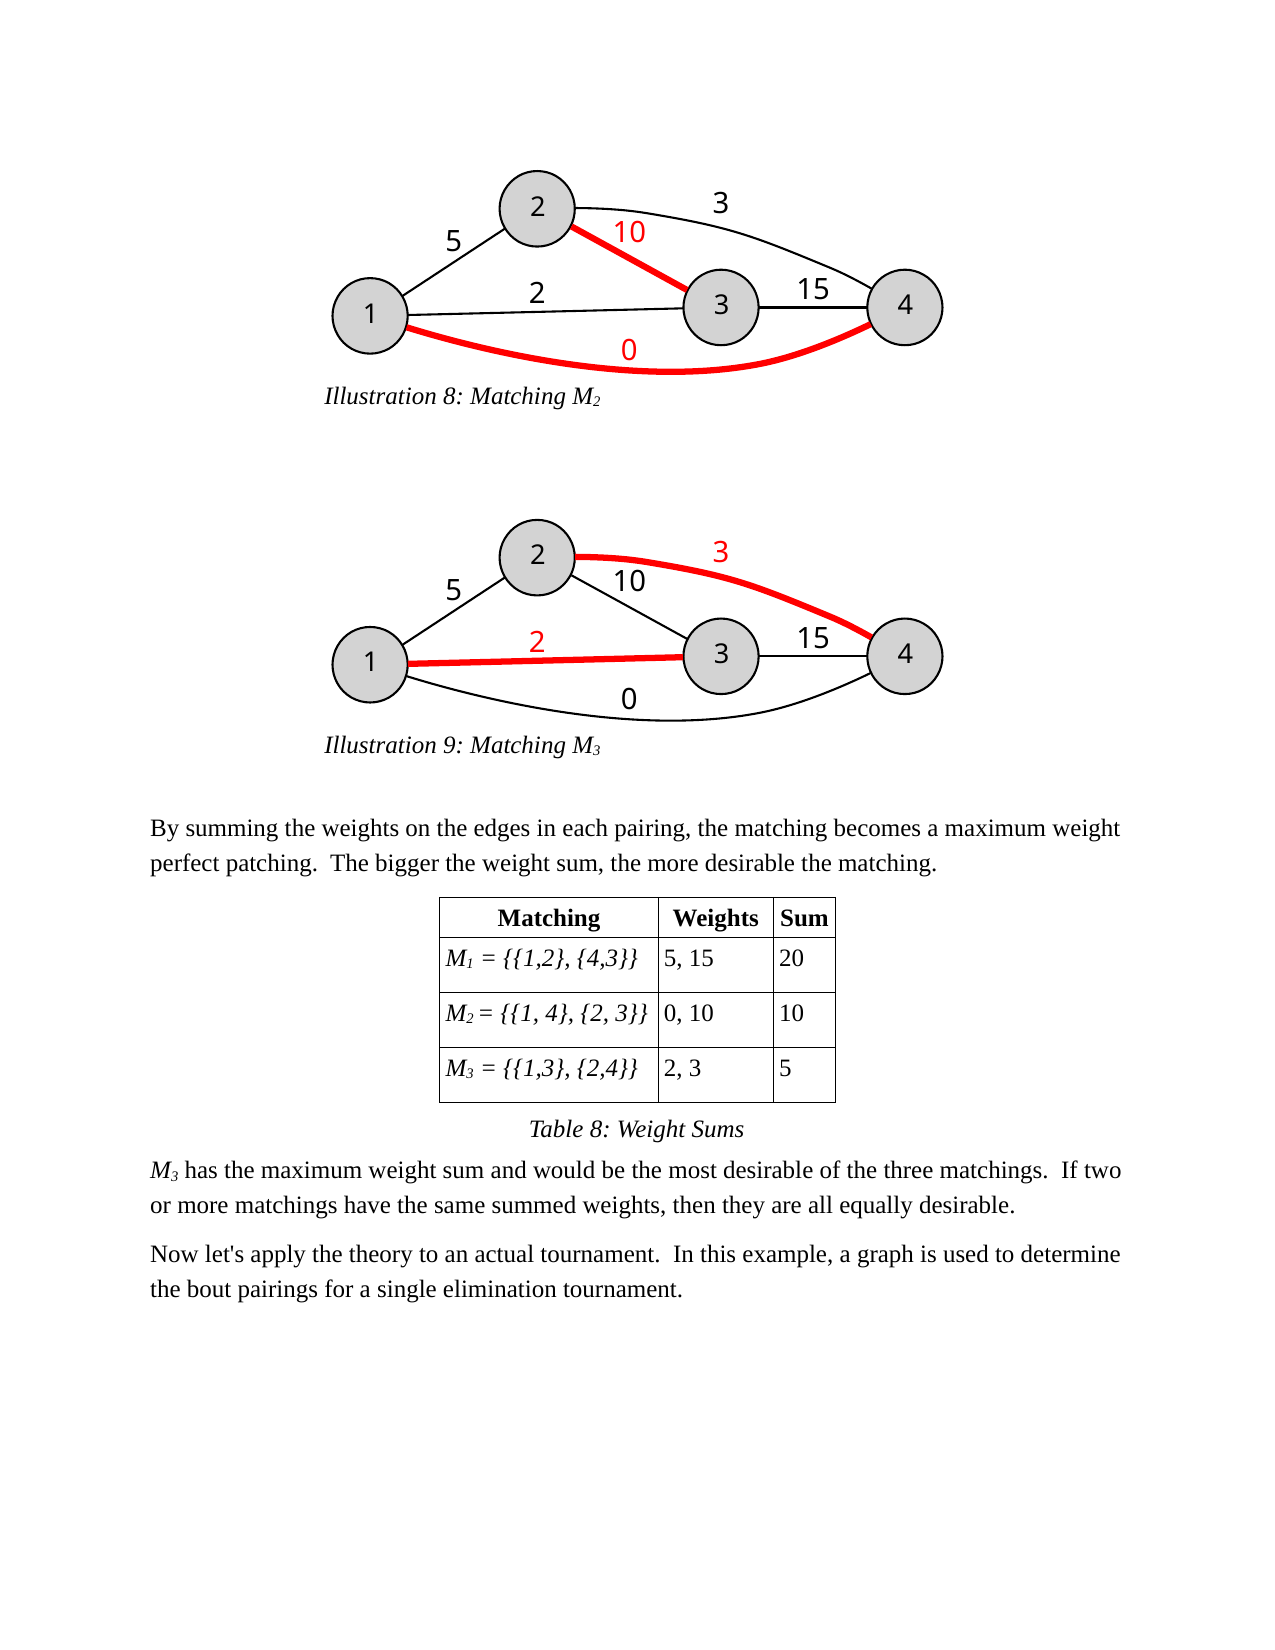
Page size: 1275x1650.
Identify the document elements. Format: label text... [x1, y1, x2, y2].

table_cell 2, 3 [659, 1048, 773, 1102]
text Illustration 9: Matching M3 [324, 730, 951, 758]
text By summing the weights on the edges in each pairing, the matching becomes a maximum weight perfect patching. The bigger the weight sum, the more desirable the matching. [150, 813, 1125, 876]
text Table 8: Weight Sums [150, 1114, 1125, 1143]
table_header Matching [440, 898, 658, 937]
text Illustration 8: Matching M2 [324, 381, 951, 409]
table_cell M2 = {{1, 4}, {2, 3}} [440, 993, 658, 1047]
text M3 has the maximum weight sum and would be the most desirable of the three matchings. If two or more matchings have the same summed weights, then they are all equally desirable. [150, 1156, 1125, 1219]
table_cell M1 = {{1,2}, {4,3}} [440, 938, 658, 992]
table_cell M3 = {{1,3}, {2,4}} [440, 1048, 658, 1102]
table_cell 5, 15 [659, 938, 773, 992]
table_header Sum [774, 898, 835, 937]
table_cell 5 [774, 1048, 835, 1102]
table_cell 10 [774, 993, 835, 1047]
table_cell 0, 10 [659, 993, 773, 1047]
table_header Weights [659, 898, 773, 937]
text Now let's apply the theory to an actual tournament. In this example, a graph is used to determine the bout pairings for a single elimination tournament. [150, 1239, 1125, 1302]
table_cell 20 [774, 938, 835, 992]
